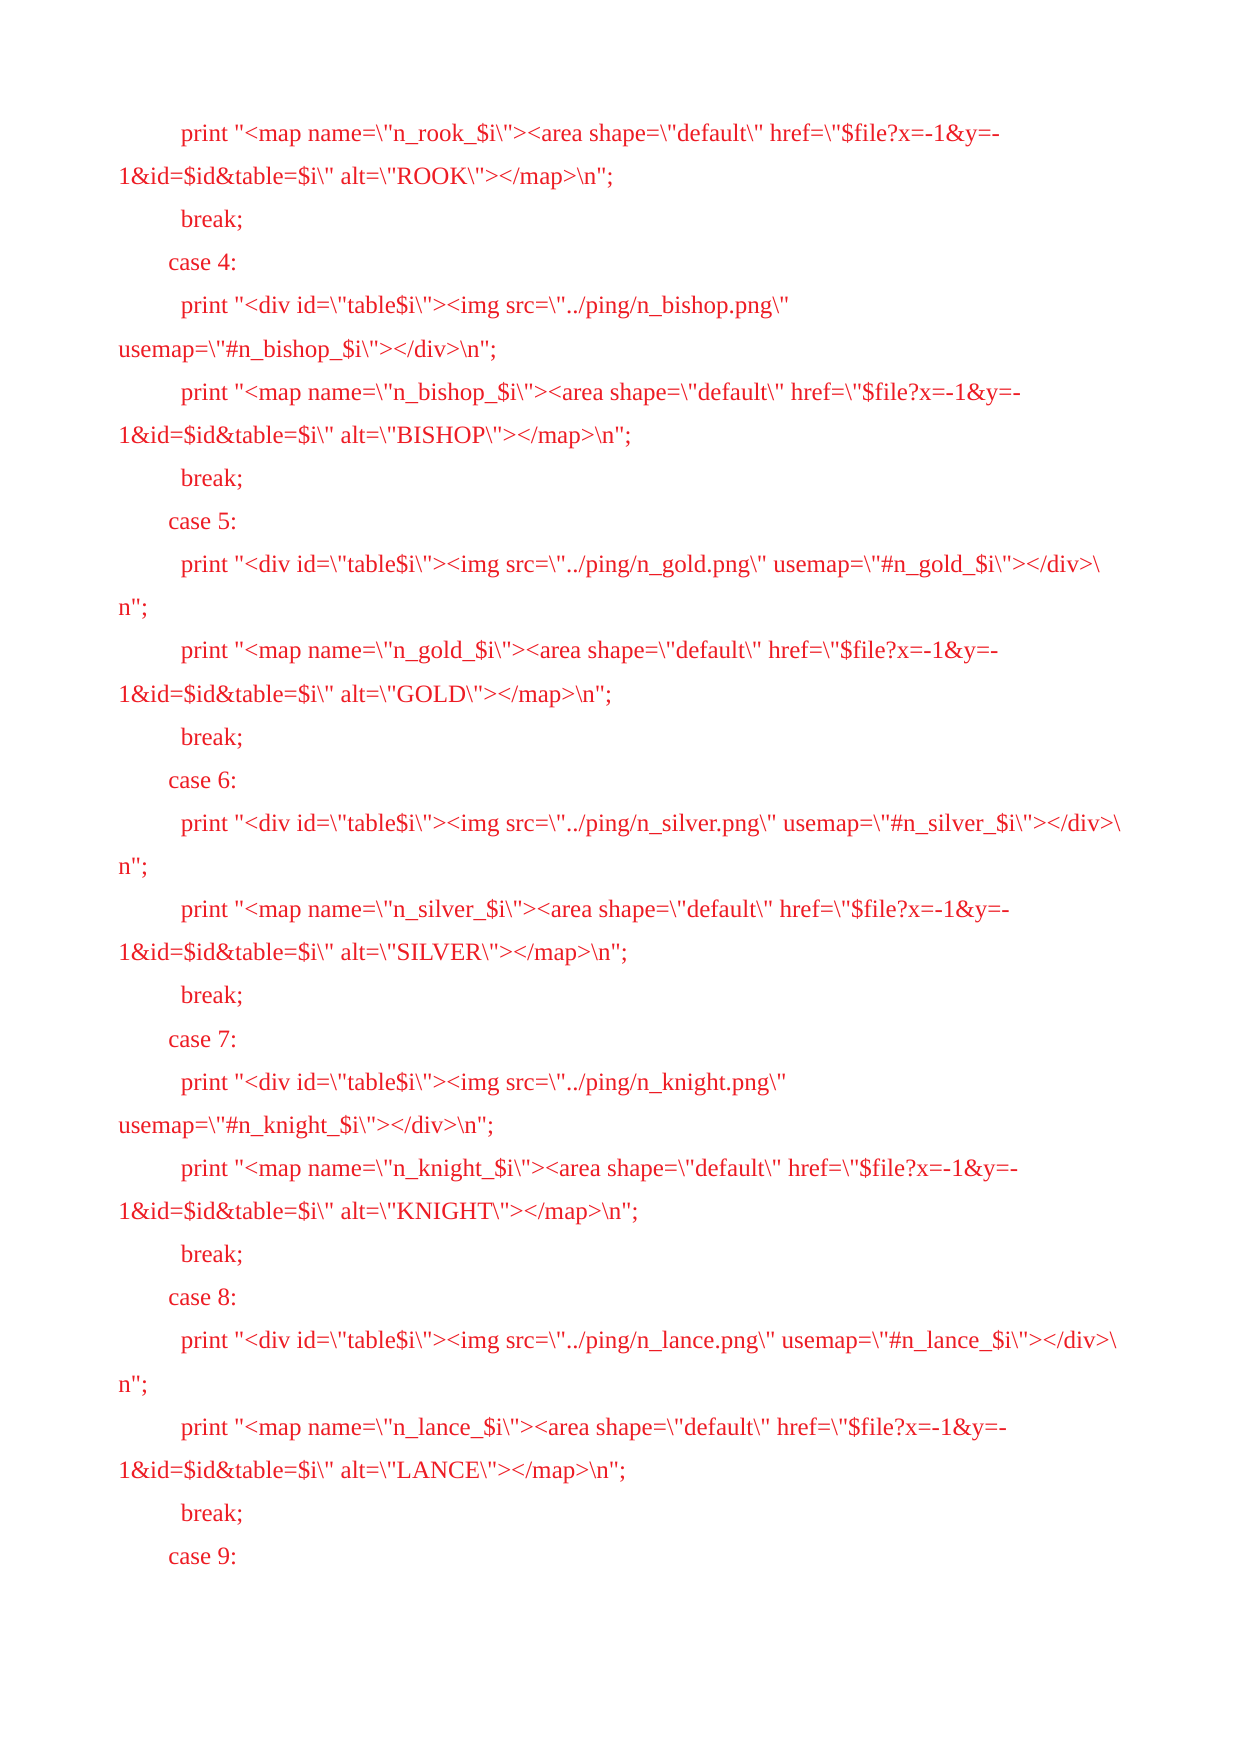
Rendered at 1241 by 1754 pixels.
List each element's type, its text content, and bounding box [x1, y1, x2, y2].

text break; [118, 1239, 1122, 1268]
text print "<map name=\"n_lance_$i\"><area shape=\"default\" href=\"$file?x=-1&y=-1&id=$id&table=$i\" alt=\"LANCE\"></map>\n"; [118, 1412, 1122, 1484]
text print "<map name=\"n_rook_$i\"><area shape=\"default\" href=\"$file?x=-1&y=-1&id=$id&table=$i\" alt=\"ROOK\"></map>\n"; [118, 118, 1122, 190]
text case 6: [118, 765, 1122, 794]
text case 7: [118, 1024, 1122, 1052]
text case 8: [118, 1282, 1122, 1311]
text print "<map name=\"n_bishop_$i\"><area shape=\"default\" href=\"$file?x=-1&y=-1&id=$id&table=$i\" alt=\"BISHOP\"></map>\n"; [118, 377, 1122, 449]
text break; [118, 1498, 1122, 1527]
text print "<map name=\"n_knight_$i\"><area shape=\"default\" href=\"$file?x=-1&y=-1&id=$id&table=$i\" alt=\"KNIGHT\"></map>\n"; [118, 1153, 1122, 1225]
text break; [118, 981, 1122, 1009]
text break; [118, 722, 1122, 751]
text print "<div id=\"table$i\"><img src=\"../ping/n_knight.png\" usemap=\"#n_knight_$i\"></div>\n"; [118, 1067, 1122, 1139]
text case 5: [118, 506, 1122, 535]
text print "<div id=\"table$i\"><img src=\"../ping/n_bishop.png\" usemap=\"#n_bishop_$i\"></div>\n"; [118, 291, 1122, 362]
text case 4: [118, 247, 1122, 276]
text break; [118, 204, 1122, 233]
text print "<div id=\"table$i\"><img src=\"../ping/n_silver.png\" usemap=\"#n_silver_$i\"></div>\n"; [118, 808, 1122, 880]
text print "<map name=\"n_gold_$i\"><area shape=\"default\" href=\"$file?x=-1&y=-1&id=$id&table=$i\" alt=\"GOLD\"></map>\n"; [118, 636, 1122, 707]
text break; [118, 463, 1122, 492]
text print "<div id=\"table$i\"><img src=\"../ping/n_lance.png\" usemap=\"#n_lance_$i\"></div>\n"; [118, 1326, 1122, 1397]
text case 9: [118, 1541, 1122, 1570]
text print "<map name=\"n_silver_$i\"><area shape=\"default\" href=\"$file?x=-1&y=-1&id=$id&table=$i\" alt=\"SILVER\"></map>\n"; [118, 894, 1122, 966]
text print "<div id=\"table$i\"><img src=\"../ping/n_gold.png\" usemap=\"#n_gold_$i\"></div>\n"; [118, 549, 1122, 621]
